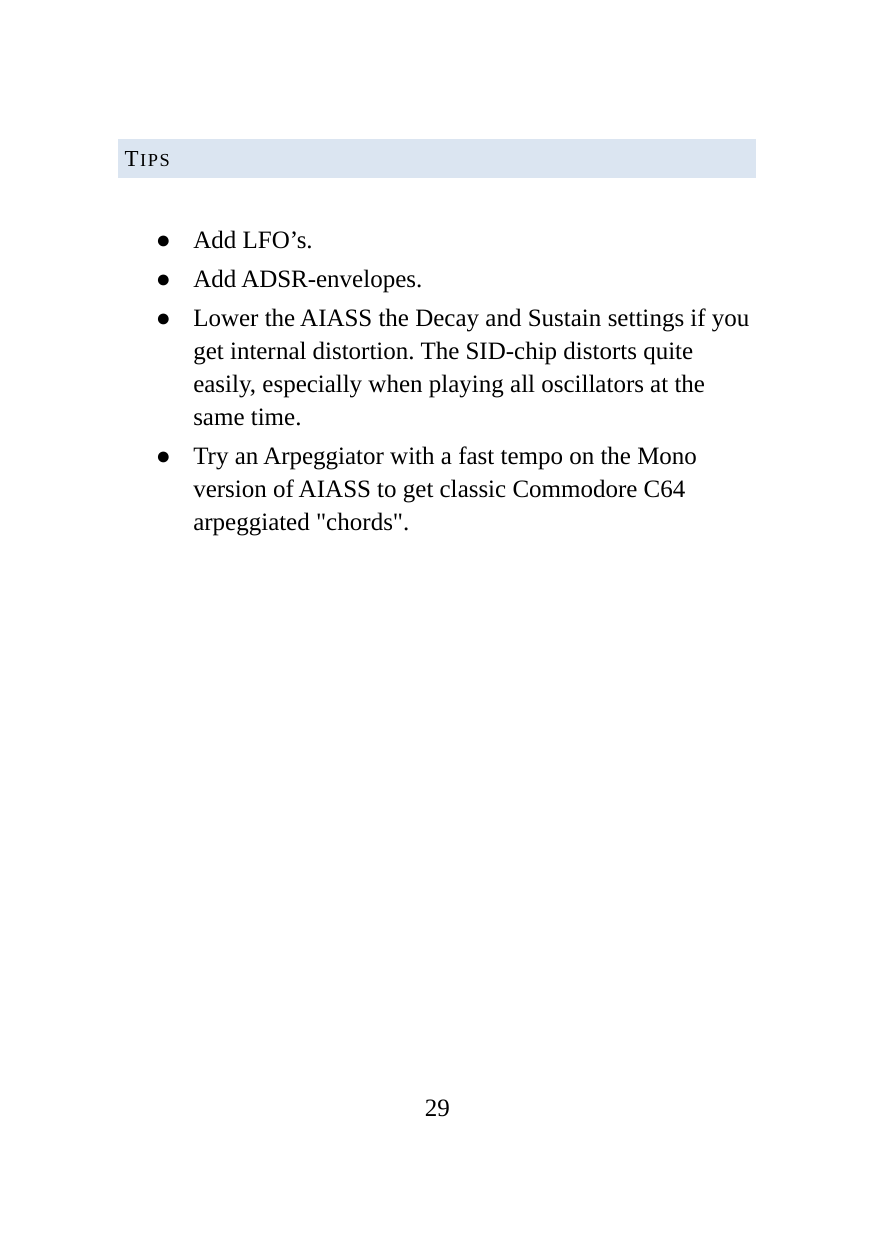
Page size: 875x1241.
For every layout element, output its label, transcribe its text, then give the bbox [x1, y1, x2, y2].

subtitle Tips [124, 145, 750, 172]
list Add LFO’s. [156, 225, 756, 254]
list Add ADSR-envelopes. [156, 264, 756, 293]
list Try an Arpeggiator with a fast tempo on the Mono version of AIASS to get classic Commodore C64 arpeggiated "chords". [156, 441, 756, 536]
list Lower the AIASS the Decay and Sustain settings if you get internal distortion. The SID-chip distorts quite easily, especially when playing all oscillators at the same time. [156, 303, 756, 431]
